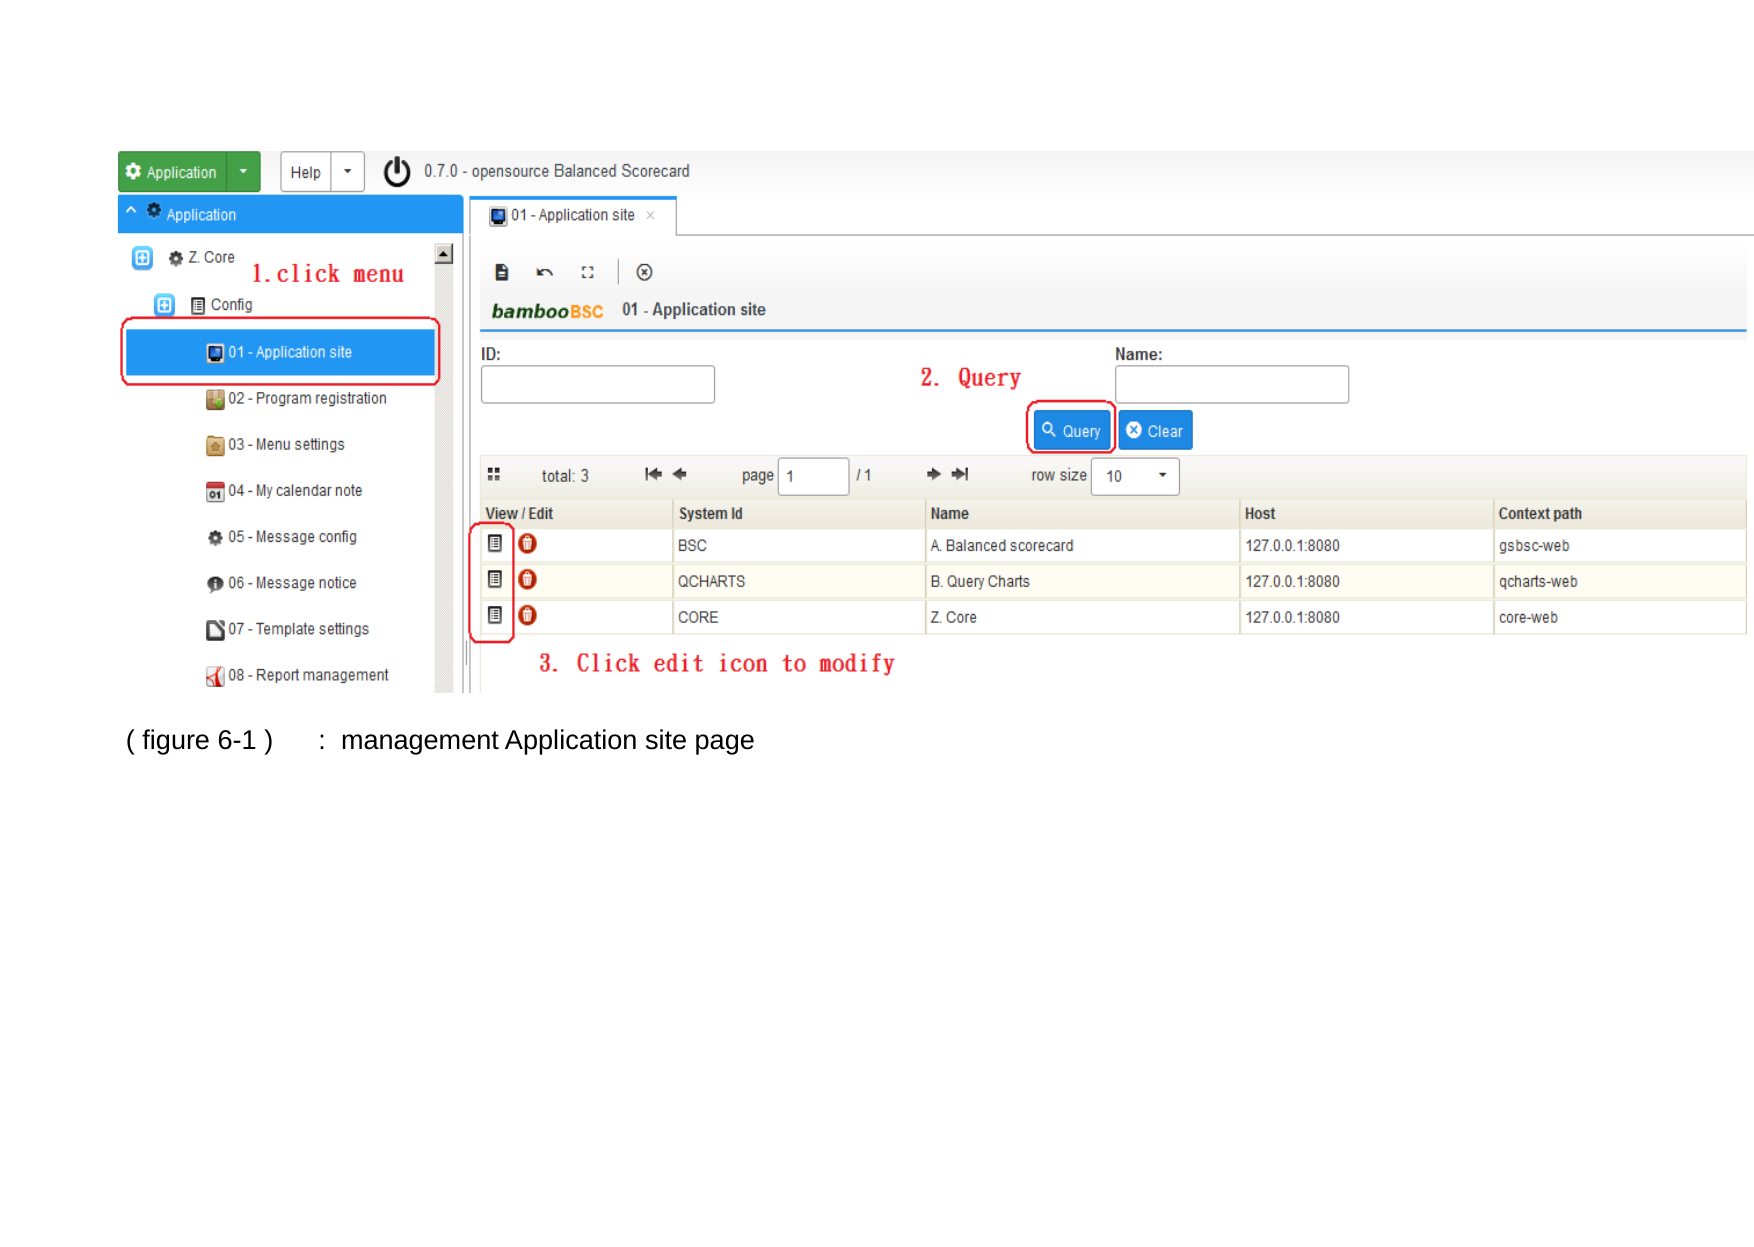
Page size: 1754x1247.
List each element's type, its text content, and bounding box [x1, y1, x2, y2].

text ( figure 6-1 ) : management Application site page [118, 724, 1636, 756]
